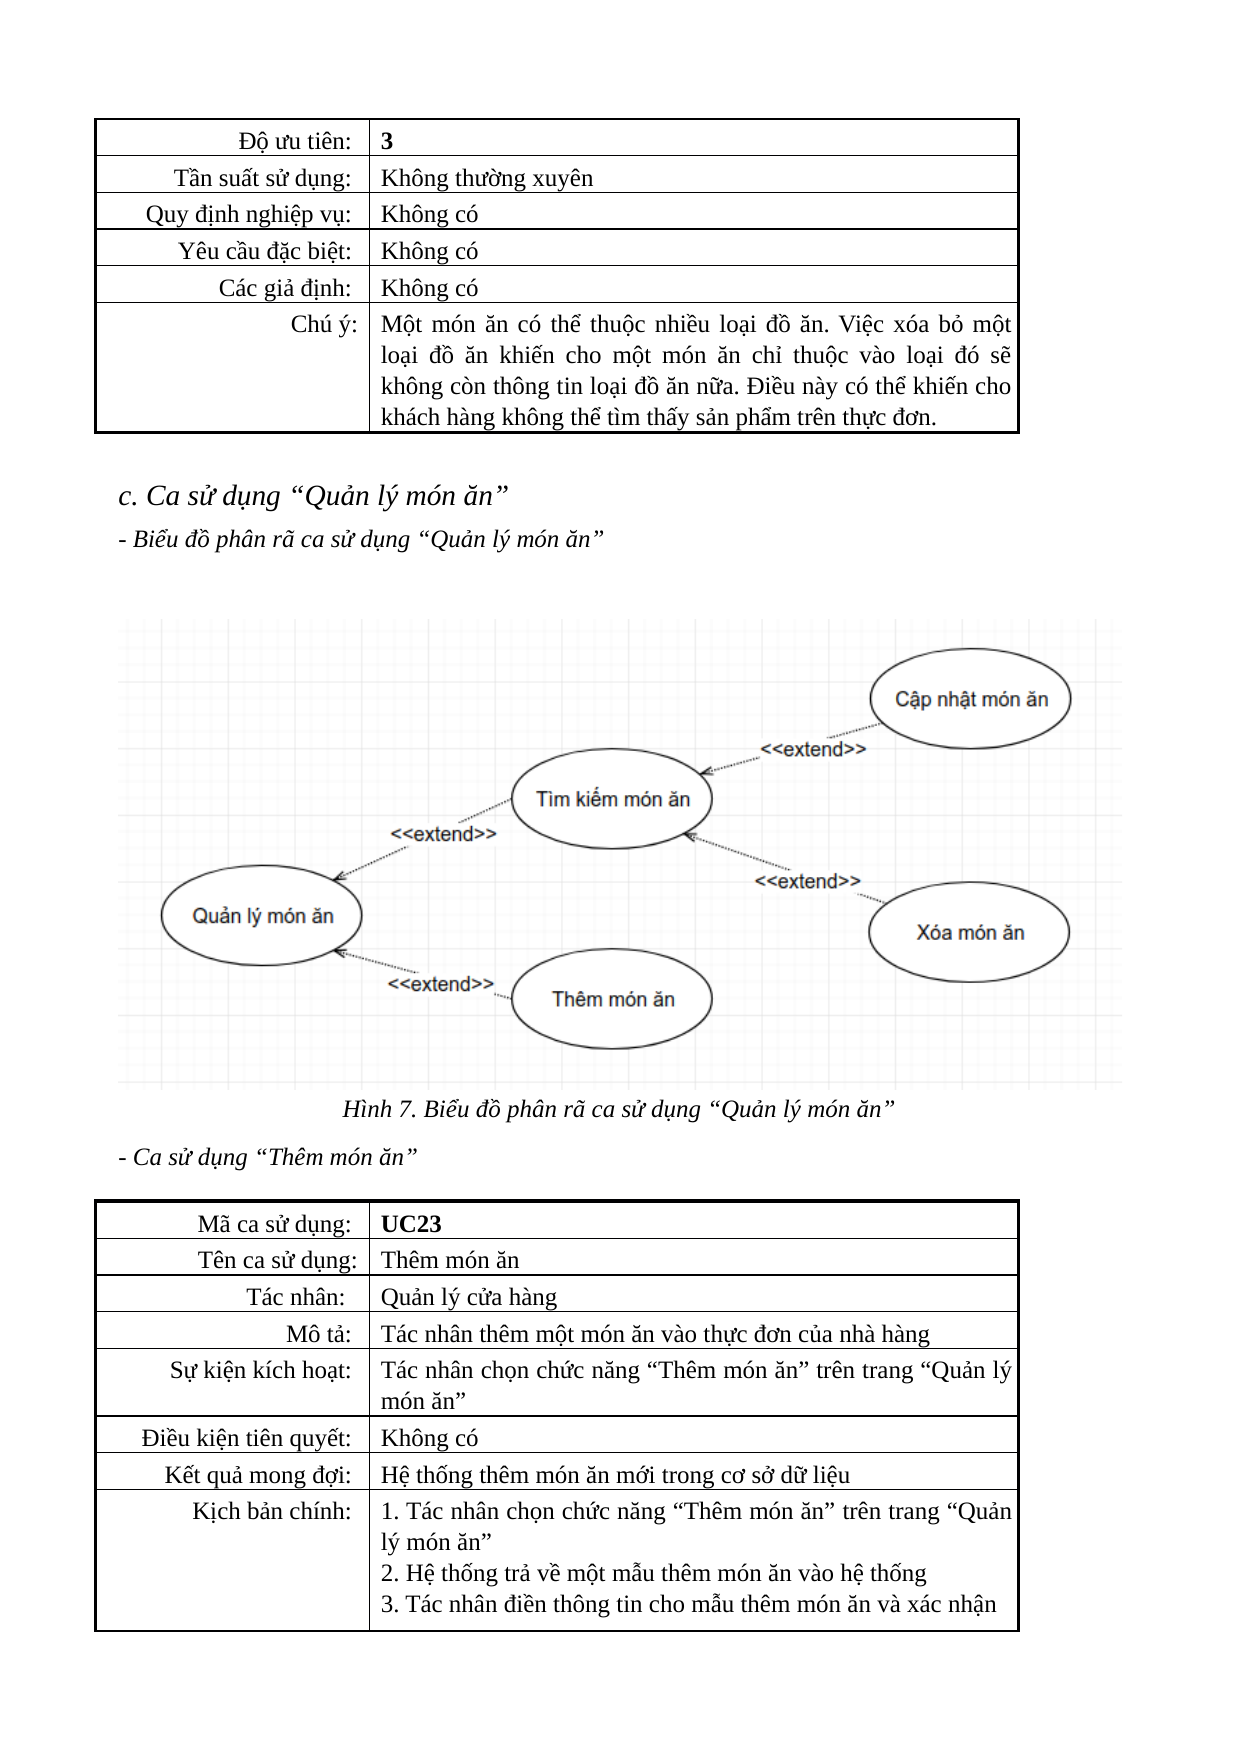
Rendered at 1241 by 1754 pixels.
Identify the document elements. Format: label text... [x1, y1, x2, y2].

table_cell Quản lý cửa hàng [370, 1276, 1017, 1311]
table_cell Điều kiện tiên quyết: [97, 1417, 369, 1452]
table_header UC23 [370, 1203, 1017, 1237]
table_cell Tác nhân thêm một món ăn vào thực đơn của nhà hàng [370, 1312, 1017, 1347]
table_cell Hệ thống thêm món ăn mới trong cơ sở dữ liệu [370, 1453, 1017, 1488]
table_cell Sự kiện kích hoạt: [97, 1349, 369, 1415]
table_cell Các giả định: [97, 266, 369, 301]
table_cell Yêu cầu đặc biệt: [97, 230, 369, 265]
text - Ca sử dụng “Thêm món ăn” [118, 1142, 1122, 1171]
table_cell Độ ưu tiên: [97, 120, 369, 155]
table_cell Không có [370, 230, 1017, 265]
table_header Mã ca sử dụng: [97, 1203, 369, 1237]
table_cell Tác nhân chọn chức năng “Thêm món ăn” trên trang “Quản lý món ăn” [370, 1349, 1017, 1415]
table_cell Không thường xuyên [370, 156, 1017, 191]
table_cell Tác nhân: [97, 1276, 369, 1311]
table_cell Thêm món ăn [370, 1239, 1017, 1274]
table_cell Tần suất sử dụng: [97, 156, 369, 191]
table_cell Tên ca sử dụng: [97, 1239, 369, 1274]
table_cell Không có [370, 266, 1017, 301]
table_cell Mô tả: [97, 1312, 369, 1347]
subtitle c. Ca sử dụng “Quản lý món ăn” [118, 478, 1122, 511]
picture [118, 619, 1123, 1090]
table_cell Không có [370, 193, 1017, 228]
table_cell Một món ăn có thể thuộc nhiều loại đồ ăn. Việc xóa bỏ một loại đồ ăn khiến cho một món ăn chỉ thuộc vào loại đó sẽ không còn thông tin loại đồ ăn nữa. Điều này có thể khiến cho khách hàng không thể tìm thấy sản phẩm trên thực đơn. [370, 303, 1017, 431]
table_cell 1. Tác nhân chọn chức năng “Thêm món ăn” trên trang “Quản lý món ăn” 2. Hệ thống trả về một mẫu thêm món ăn vào hệ thống 3. Tác nhân điền thông tin cho mẫu thêm món ăn và xác nhận [370, 1490, 1017, 1630]
table_cell Kịch bản chính: [97, 1490, 369, 1630]
table_cell Kết quả mong đợi: [97, 1453, 369, 1488]
table_cell Quy định nghiệp vụ: [97, 193, 369, 228]
text - Biểu đồ phân rã ca sử dụng “Quản lý món ăn” [118, 524, 1122, 553]
table_cell Không có [370, 1417, 1017, 1452]
table_cell Chú ý: [97, 303, 369, 431]
table_cell 3 [370, 120, 1017, 155]
text Hình 7. Biểu đồ phân rã ca sử dụng “Quản lý món ăn” [118, 1090, 1122, 1123]
